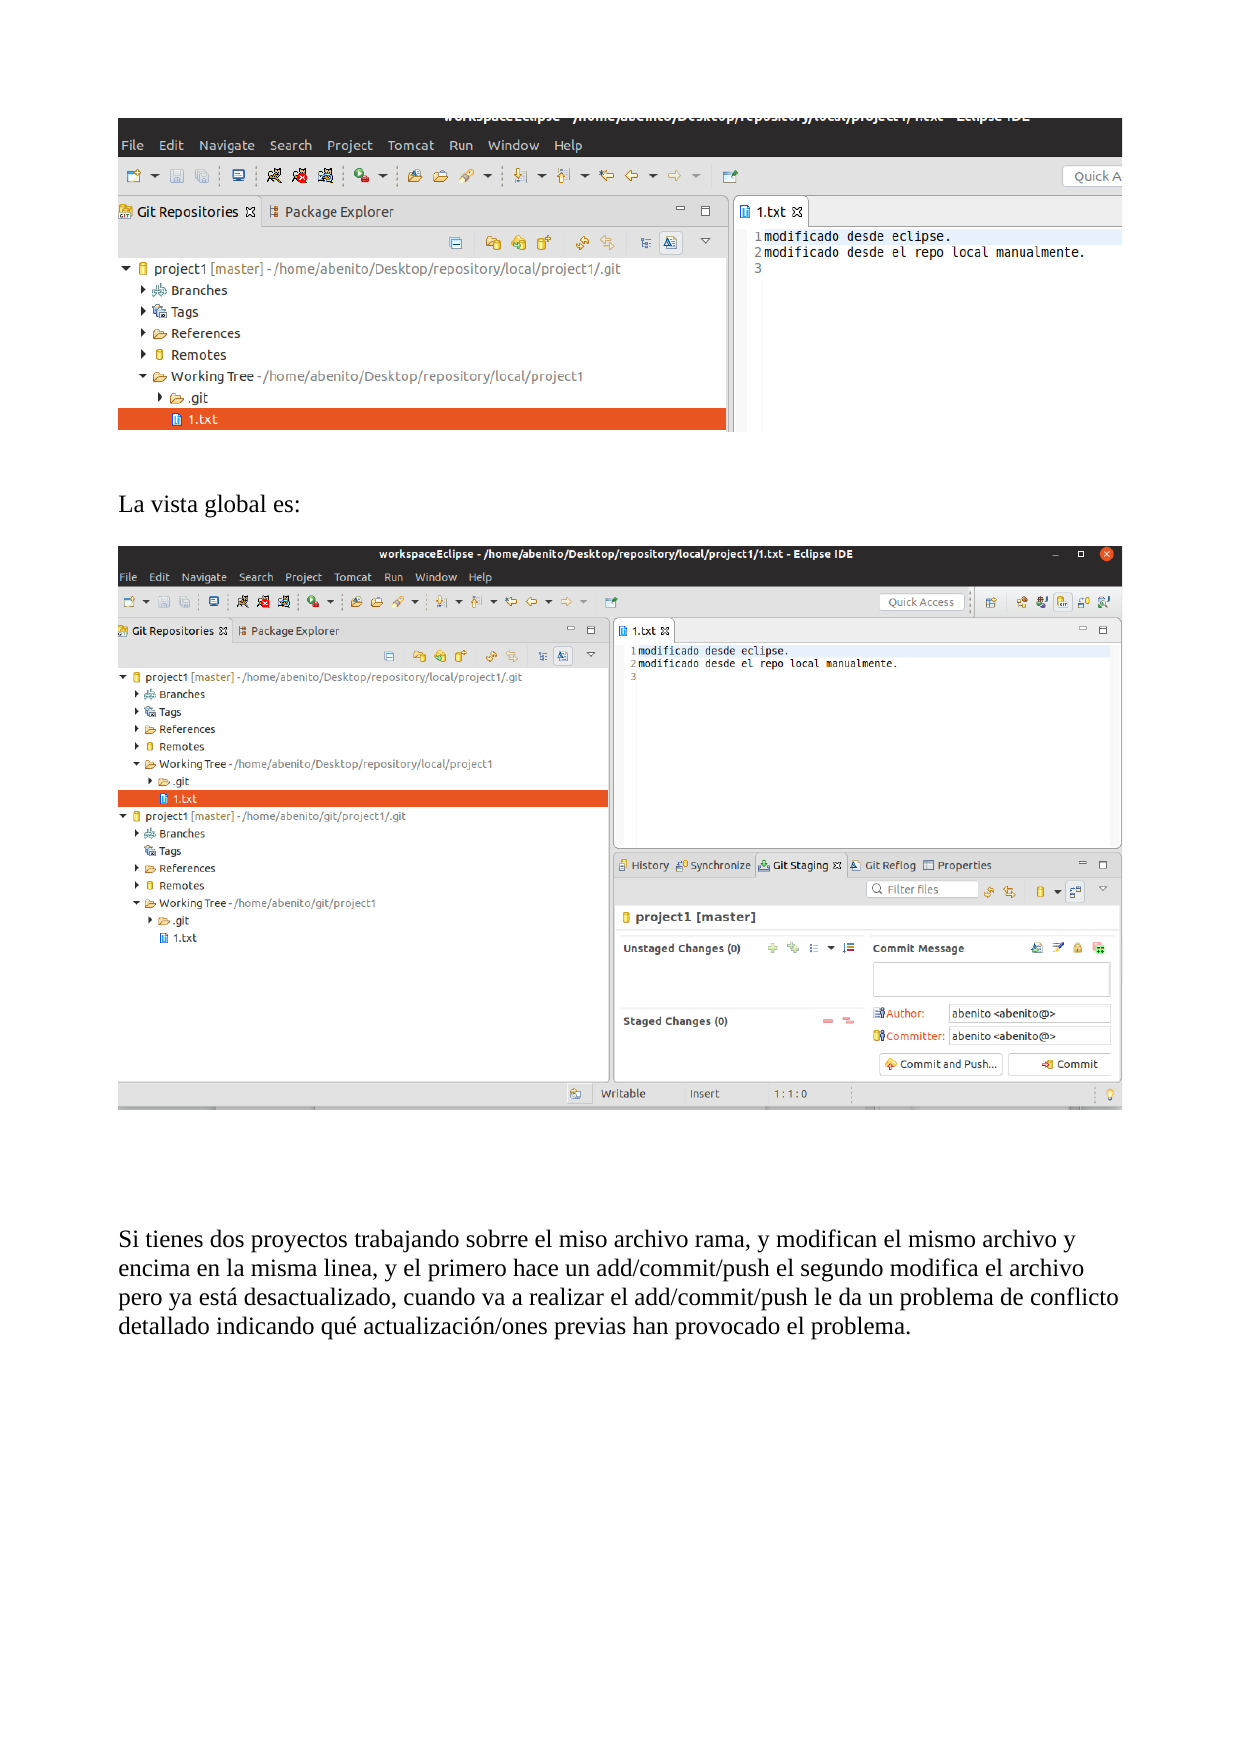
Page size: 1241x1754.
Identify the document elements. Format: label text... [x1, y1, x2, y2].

picture [118, 118, 1123, 432]
text Si tienes dos proyectos trabajando sobrre el miso archivo rama, y modifican el mismo archivo y encima en la misma linea, y el primero hace un add/commit/push el segundo modifica el archivo pero ya está desactualizado, cuando va a realizar el add/commit/push le da un problema de conflicto detallado indicando qué actualización/ones previas han provocado el problema. [118, 1224, 1122, 1339]
picture [118, 546, 1123, 1110]
text La vista global es: [118, 489, 1122, 518]
